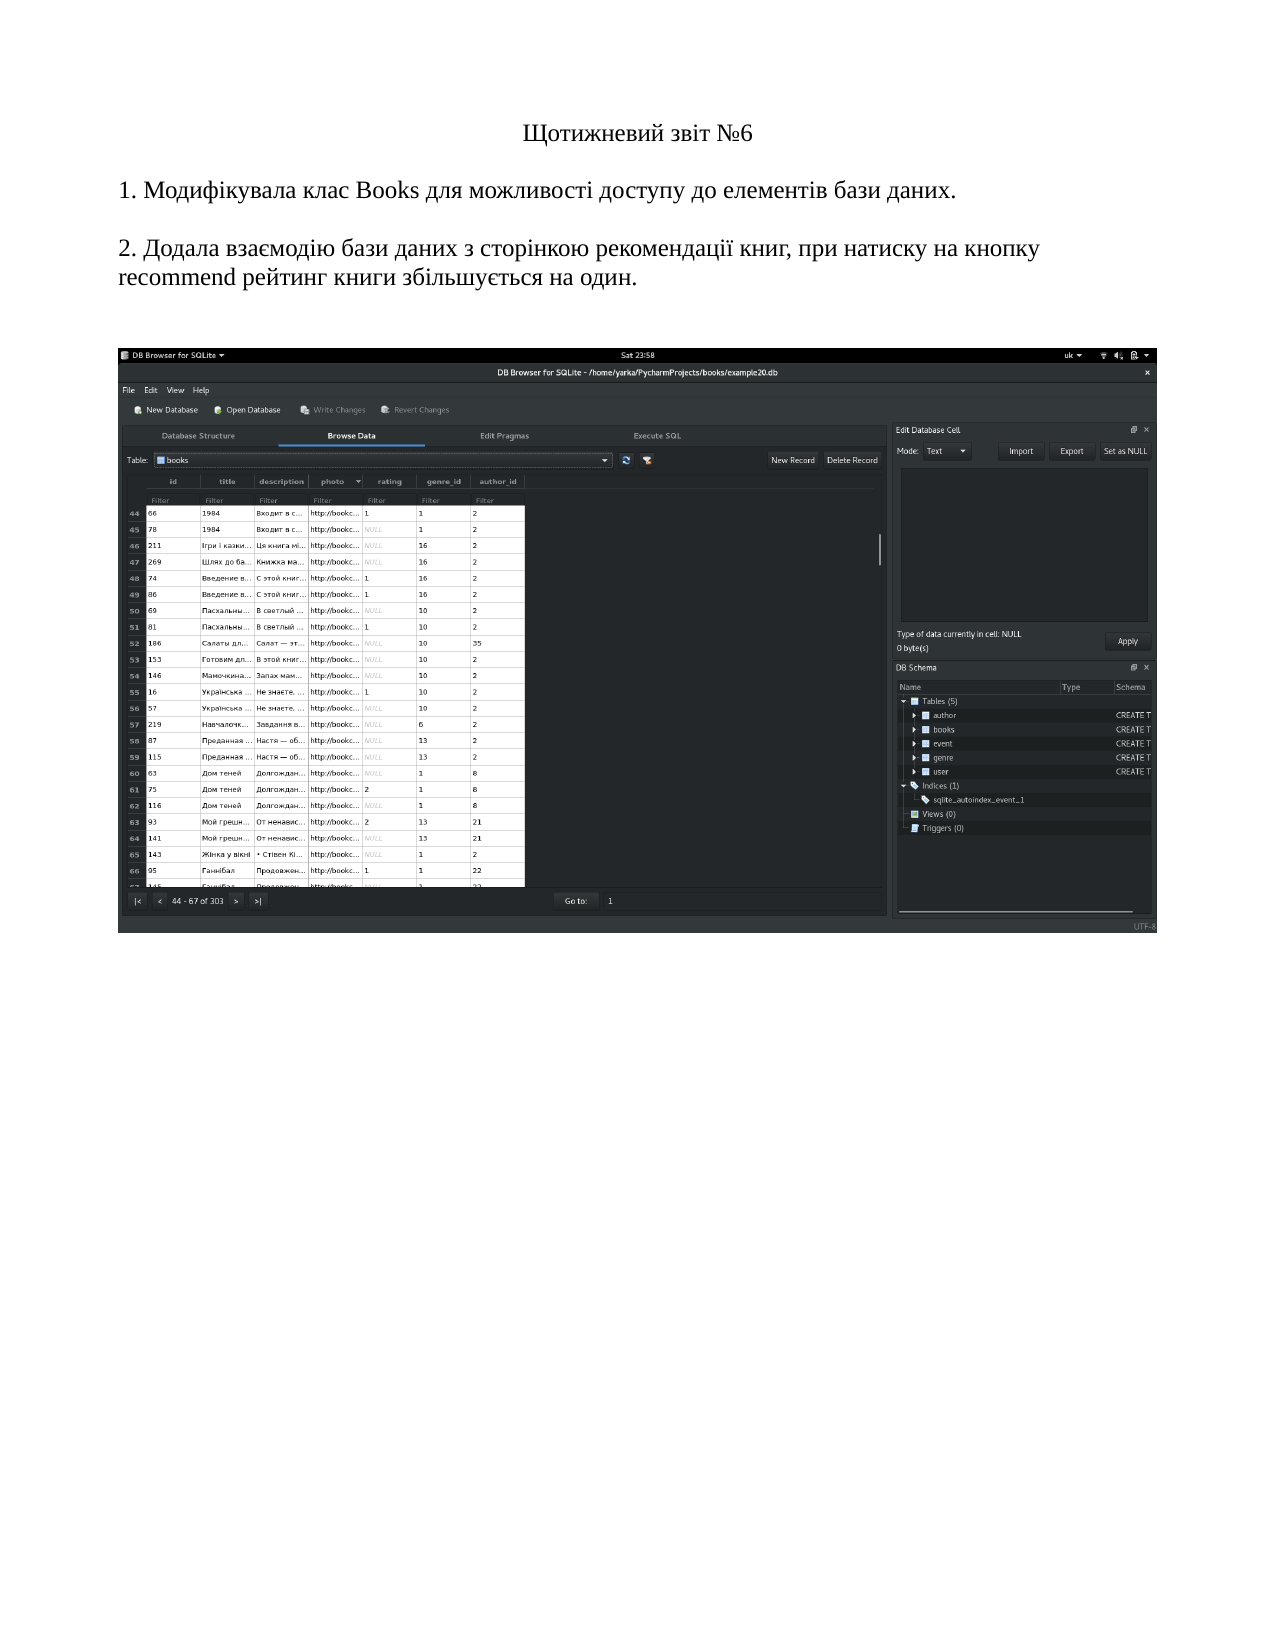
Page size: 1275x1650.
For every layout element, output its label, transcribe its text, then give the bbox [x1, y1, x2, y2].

text 2. Додала взаємодію бази даних з сторінкою рекомендації книг, при натиску на кнопку recommend рейтинг книги збільшується на один. [118, 233, 1157, 291]
text 1. Модифікувала клас Books для можливості доступу до елементів бази даних. [118, 176, 1157, 204]
picture [118, 348, 1157, 933]
text Щотижневий звіт №6 [118, 118, 1157, 147]
